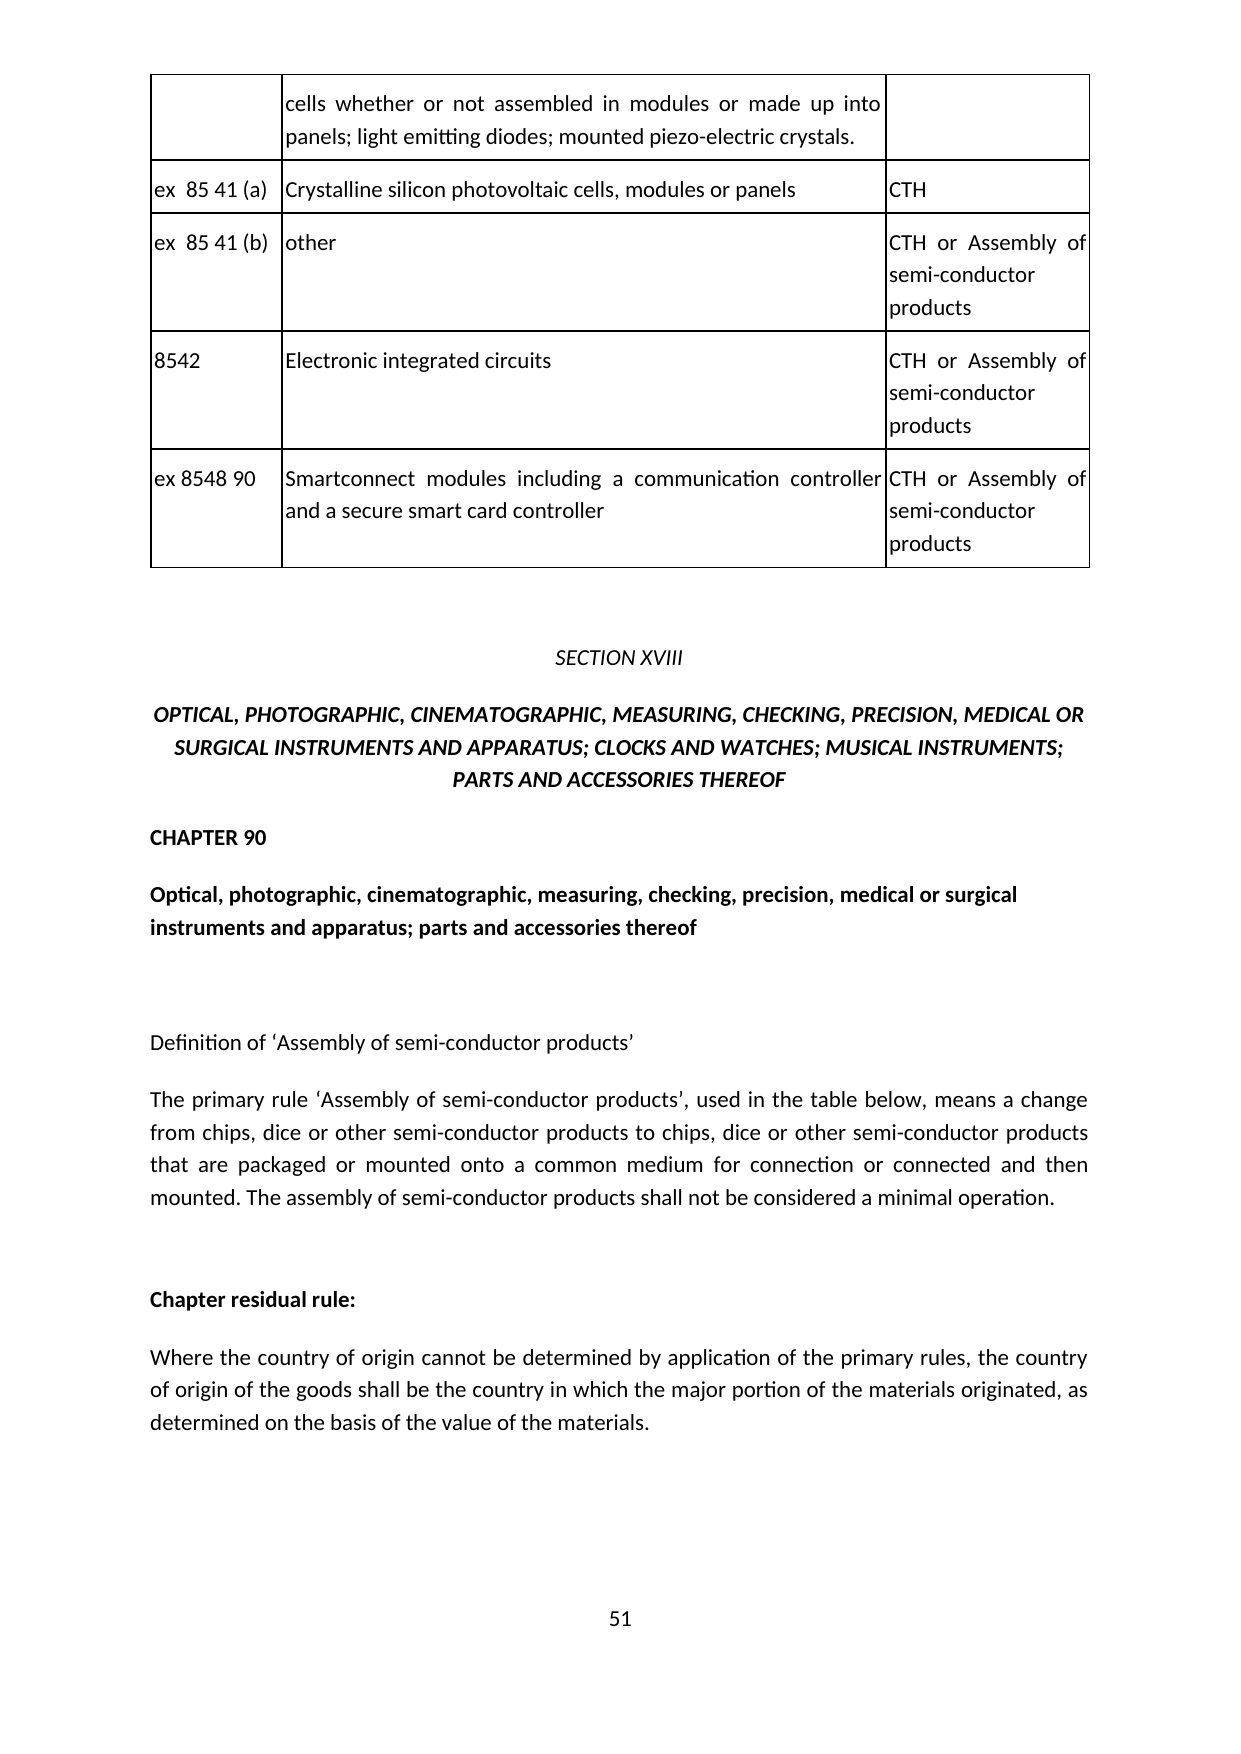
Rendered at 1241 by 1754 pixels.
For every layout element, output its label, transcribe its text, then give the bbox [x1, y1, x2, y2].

table_cell cells whether or not assembled in modules or made up into panels; light emitting diodes; mounted piezo-electric crystals. [283, 75, 885, 159]
table_cell ex 85 41 (b) [152, 214, 281, 330]
title SECTION XVIII [150, 638, 1090, 671]
title OPTICAL, PHOTOGRAPHIC, CINEMATOGRAPHIC, MEASURING, CHECKING, PRECISION, MEDICAL OR SURGICAL INSTRUMENTS AND APPARATUS; CLOCKS AND WATCHES; MUSICAL INSTRUMENTS; PARTS AND ACCESSORIES THEREOF [150, 696, 1090, 793]
title Definition of ‘Assembly of semi-conductor products’ [150, 1023, 1090, 1056]
table_cell [887, 75, 1089, 159]
table_cell Electronic integrated circuits [283, 332, 885, 448]
table_cell CTH or Assembly of semi-conductor products [887, 332, 1089, 448]
title CHAPTER 90 [150, 818, 1090, 851]
table_cell [152, 75, 281, 159]
table_cell Crystalline silicon photovoltaic cells, modules or panels [283, 161, 885, 212]
table_cell Smartconnect modules including a communication controller and a secure smart card controller [283, 450, 885, 566]
text The primary rule ‘Assembly of semi-conductor products’, used in the table below, means a change from chips, dice or other semi-conductor products to chips, dice or other semi-conductor products that are packaged or mounted onto a common medium for connection or connected and then mounted. The assembly of semi-conductor products shall not be considered a minimal operation. [150, 1081, 1090, 1211]
table_cell ex 8548 90 [152, 450, 281, 566]
table_cell other [283, 214, 885, 330]
table_cell 8542 [152, 332, 281, 448]
table_cell CTH [887, 161, 1089, 212]
table_cell CTH or Assembly of semi-conductor products [887, 450, 1089, 566]
table_cell ex 85 41 (a) [152, 161, 281, 212]
title Optical, photographic, cinematographic, measuring, checking, precision, medical or surgical instruments and apparatus; parts and accessories thereof [150, 876, 1090, 941]
text Where the country of origin cannot be determined by application of the primary rules, the country of origin of the goods shall be the country in which the major portion of the materials originated, as determined on the basis of the value of the materials. [150, 1338, 1090, 1436]
title Chapter residual rule: [150, 1281, 1090, 1313]
table_cell CTH or Assembly of semi-conductor products [887, 214, 1089, 330]
